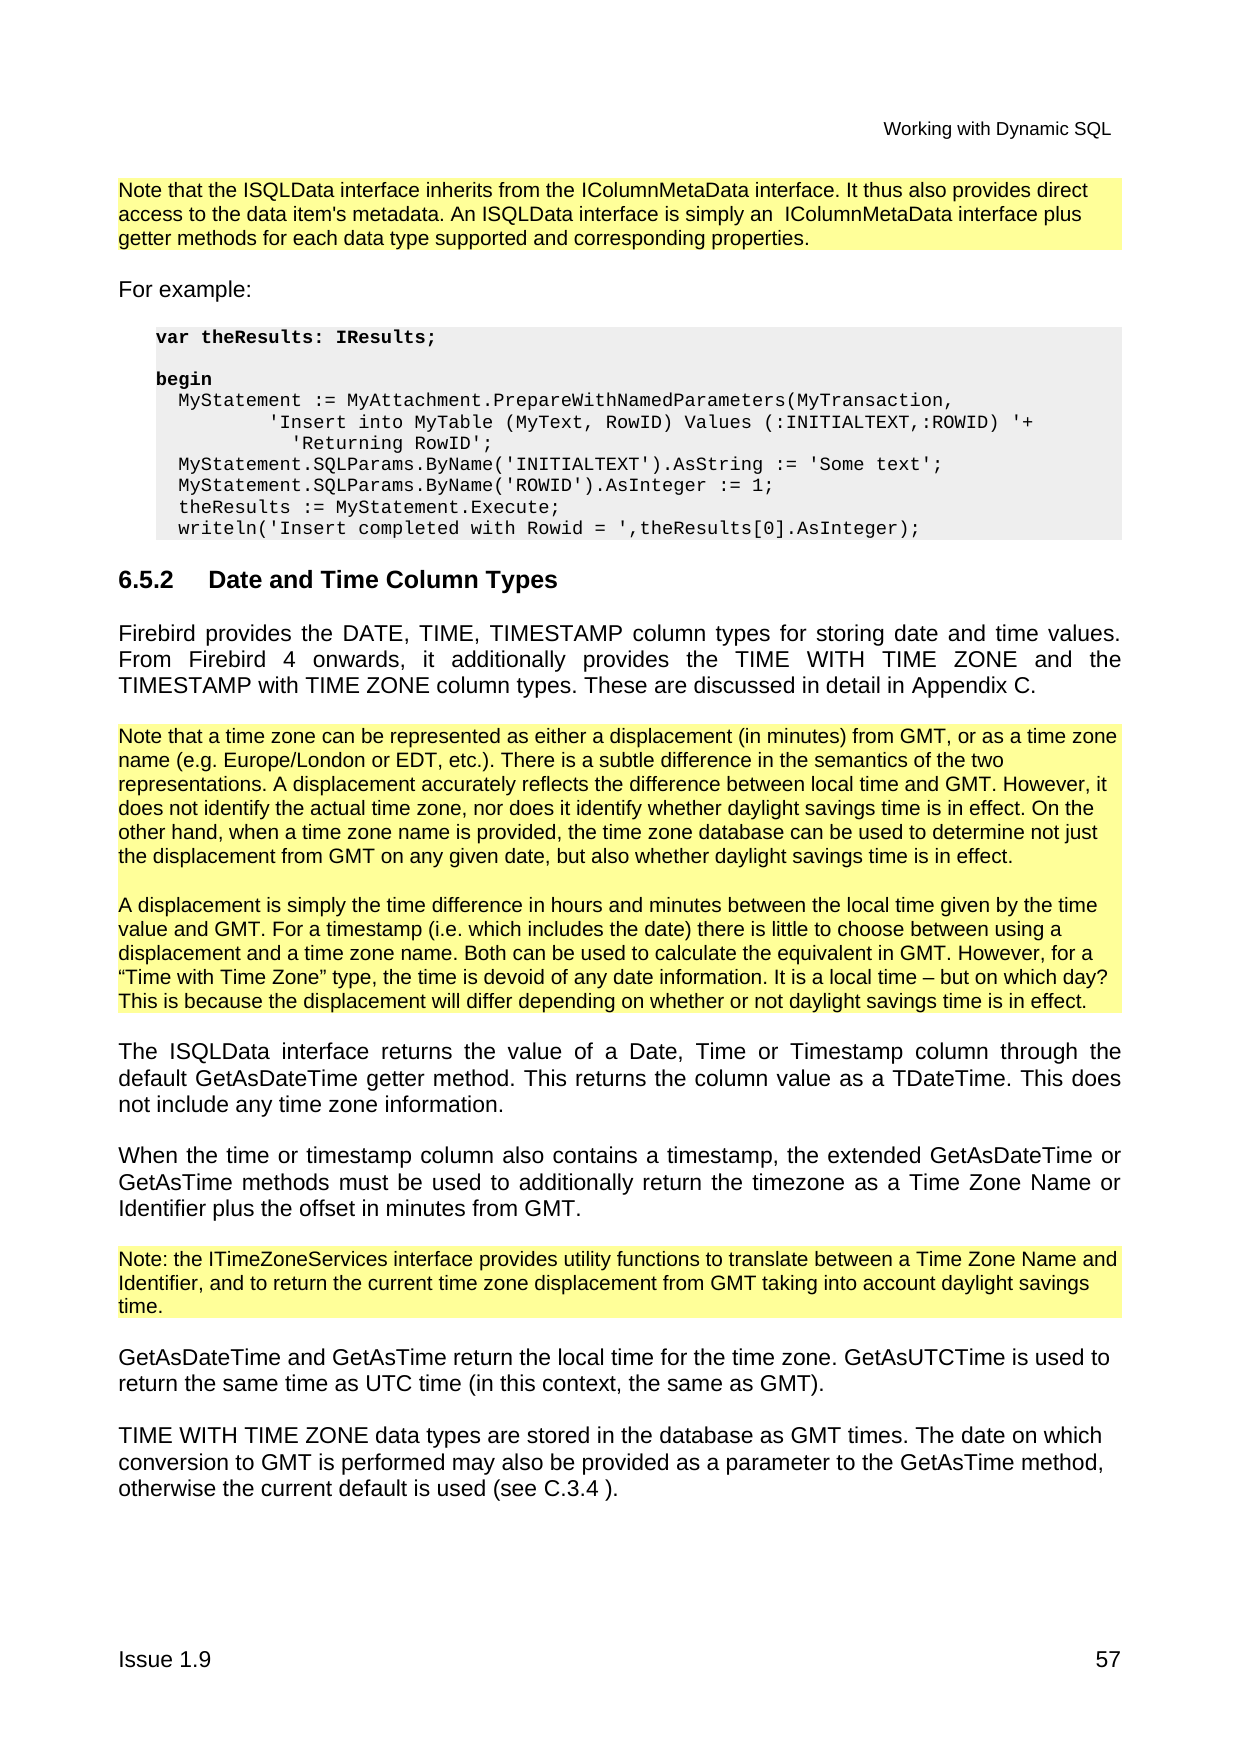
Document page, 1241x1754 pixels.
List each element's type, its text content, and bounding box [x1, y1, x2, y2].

text 'Returning RowID'; [156, 434, 1122, 455]
text Note: the ITimeZoneServices interface provides utility functions to translate between a Time Zone Name and Identifier, and to return the current time zone displacement from GMT taking into account daylight savings time. [118, 1246, 1122, 1318]
text MyStatement := MyAttachment.PrepareWithNamedParameters(MyTransaction, [156, 391, 1122, 412]
text Note that a time zone can be represented as either a displacement (in minutes) from GMT, or as a time zone name (e.g. Europe/London or EDT, etc.). There is a subtle difference in the semantics of the two representations. A displacement accurately reflects the difference between local time and GMT. However, it does not identify the actual time zone, nor does it identify whether daylight savings time is in effect. On the other hand, when a time zone name is provided, the time zone database can be used to determine not just the displacement from GMT on any given date, but also whether daylight savings time is in effect. [118, 724, 1122, 867]
text theResults := MyStatement.Execute; [156, 497, 1122, 519]
text var theResults: IResults; [156, 327, 1122, 349]
text MyStatement.SQLParams.ByName('INITIALTEXT').AsString := 'Some text'; [156, 455, 1122, 476]
text MyStatement.SQLParams.ByName('ROWID').AsInteger := 1; [156, 476, 1122, 497]
text When the time or timestamp column also contains a timestamp, the extended GetAsDateTime or GetAsTime methods must be used to additionally return the timezone as a Time Zone Name or Identifier plus the offset in minutes from GMT. [118, 1142, 1122, 1221]
subtitle Date and Time Column Types [118, 565, 1122, 594]
text begin [156, 370, 1122, 391]
text The ISQLData interface returns the value of a Date, Time or Timestamp column through the default GetAsDateTime getter method. This returns the column value as a TDateTime. This does not include any time zone information. [118, 1038, 1122, 1117]
text writeln('Insert completed with Rowid = ',theResults[0].AsInteger); [156, 519, 1122, 540]
text For example: [118, 276, 1122, 302]
text TIME WITH TIME ZONE data types are stored in the database as GMT times. The date on which conversion to GMT is performed may also be provided as a parameter to the GetAsTime method, otherwise the current default is used (see C.3.4). [118, 1422, 1122, 1501]
text Firebird provides the DATE, TIME, TIMESTAMP column types for storing date and time values. From Firebird 4 onwards, it additionally provides the TIME WITH TIME ZONE and the TIMESTAMP with TIME ZONE column types. These are discussed in detail in Appendix C. [118, 620, 1122, 699]
text Note that the ISQLData interface inherits from the IColumnMetaData interface. It thus also provides direct access to the data item's metadata. An ISQLData interface is simply an IColumnMetaData interface plus getter methods for each data type supported and corresponding properties. [118, 178, 1122, 250]
text A displacement is simply the time difference in hours and minutes between the local time given by the time value and GMT. For a timestamp (i.e. which includes the date) there is little to choose between using a displacement and a time zone name. Both can be used to calculate the equivalent in GMT. However, for a “Time with Time Zone” type, the time is devoid of any date information. It is a local time – but on which day? This is because the displacement will differ depending on whether or not daylight savings time is in effect. [118, 893, 1122, 1013]
text GetAsDateTime and GetAsTime return the local time for the time zone. GetAsUTCTime is used to return the same time as UTC time (in this context, the same as GMT). [118, 1344, 1122, 1397]
text 'Insert into MyTable (MyText, RowID) Values (:INITIALTEXT,:ROWID) '+ [156, 412, 1122, 434]
